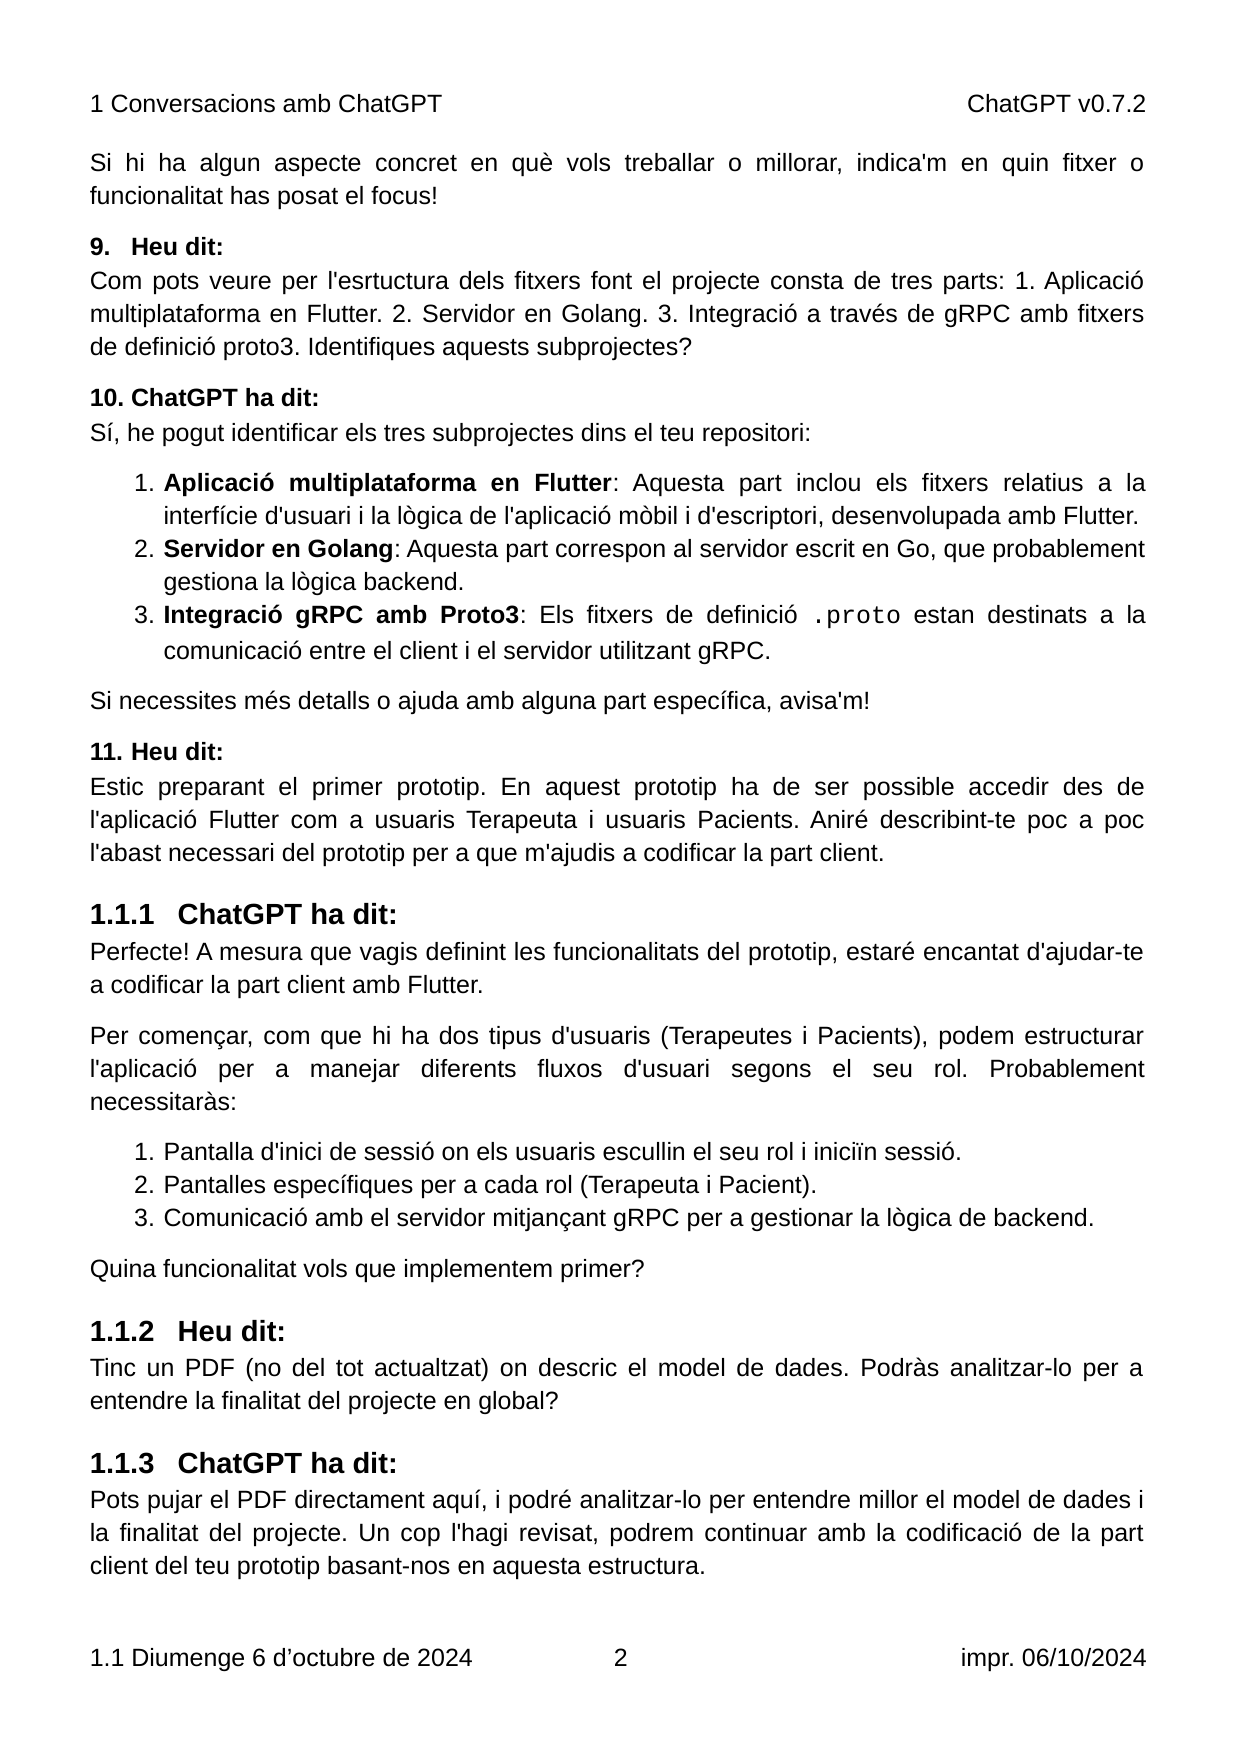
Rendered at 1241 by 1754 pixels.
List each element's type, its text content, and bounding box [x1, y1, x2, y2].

list Integració gRPC amb Proto3: Els fitxers de definició .proto estan destinats a la comunicació entre el client i el servidor utilitzant gRPC. [134, 600, 1146, 664]
list Comunicació amb el servidor mitjançant gRPC per a gestionar la lògica de backend. [134, 1203, 1146, 1232]
list Heu dit: [89, 737, 1146, 766]
list Pantalles específiques per a cada rol (Terapeuta i Pacient). [134, 1170, 1146, 1199]
list ChatGPT ha dit: [89, 383, 1146, 412]
text Sí, he pogut identificar els tres subprojectes dins el teu repositori: [89, 418, 1146, 446]
list Heu dit: [89, 231, 1146, 260]
text Per començar, com que hi ha dos tipus d'usuaris (Terapeutes i Pacients), podem estructurar l'aplicació per a manejar diferents fluxos d'usuari segons el seu rol. Probablement necessitaràs: [89, 1021, 1146, 1115]
list Pantalla d'inici de sessió on els usuaris escullin el seu rol i iniciïn sessió. [134, 1137, 1146, 1166]
text Si hi ha algun aspecte concret en què vols treballar o millorar, indica'm en quin fitxer o funcionalitat has posat el focus! [89, 148, 1146, 209]
subtitle ChatGPT ha dit: [89, 1446, 1146, 1479]
text Perfecte! A mesura que vagis definint les funcionalitats del prototip, estaré encantat d'ajudar-te a codificar la part client amb Flutter. [89, 937, 1146, 999]
list Servidor en Golang: Aquesta part correspon al servidor escrit en Go, que probablement gestiona la lògica backend. [134, 534, 1146, 596]
text Pots pujar el PDF directament aquí, i podré analitzar-lo per entendre millor el model de dades i la finalitat del projecte. Un cop l'hagi revisat, podrem continuar amb la codificació de la part client del teu prototip basant-nos en aquesta estructura. [89, 1485, 1146, 1580]
subtitle ChatGPT ha dit: [89, 897, 1146, 931]
text Estic preparant el primer prototip. En aquest prototip ha de ser possible accedir des de l'aplicació Flutter com a usuaris Terapeuta i usuaris Pacients. Aniré describint-te poc a poc l'abast necessari del prototip per a que m'ajudis a codificar la part client. [89, 772, 1146, 867]
text Tinc un PDF (no del tot actualtzat) on descric el model de dades. Podràs analitzar-lo per a entendre la finalitat del projecte en global? [89, 1353, 1146, 1415]
text Si necessites més detalls o ajuda amb alguna part específica, avisa'm! [89, 686, 1146, 715]
list Aplicació multiplataforma en Flutter: Aquesta part inclou els fitxers relatius a la interfície d'usuari i la lògica de l'aplicació mòbil i d'escriptori, desenvolupada amb Flutter. [134, 468, 1146, 530]
text Quina funcionalitat vols que implementem primer? [89, 1254, 1146, 1283]
text Com pots veure per l'esrtuctura dels fitxers font el projecte consta de tres parts: 1. Aplicació multiplataforma en Flutter. 2. Servidor en Golang. 3. Integració a través de gRPC amb fitxers de definició proto3. Identifiques aquests subprojectes? [89, 266, 1146, 361]
subtitle Heu dit: [89, 1314, 1146, 1347]
